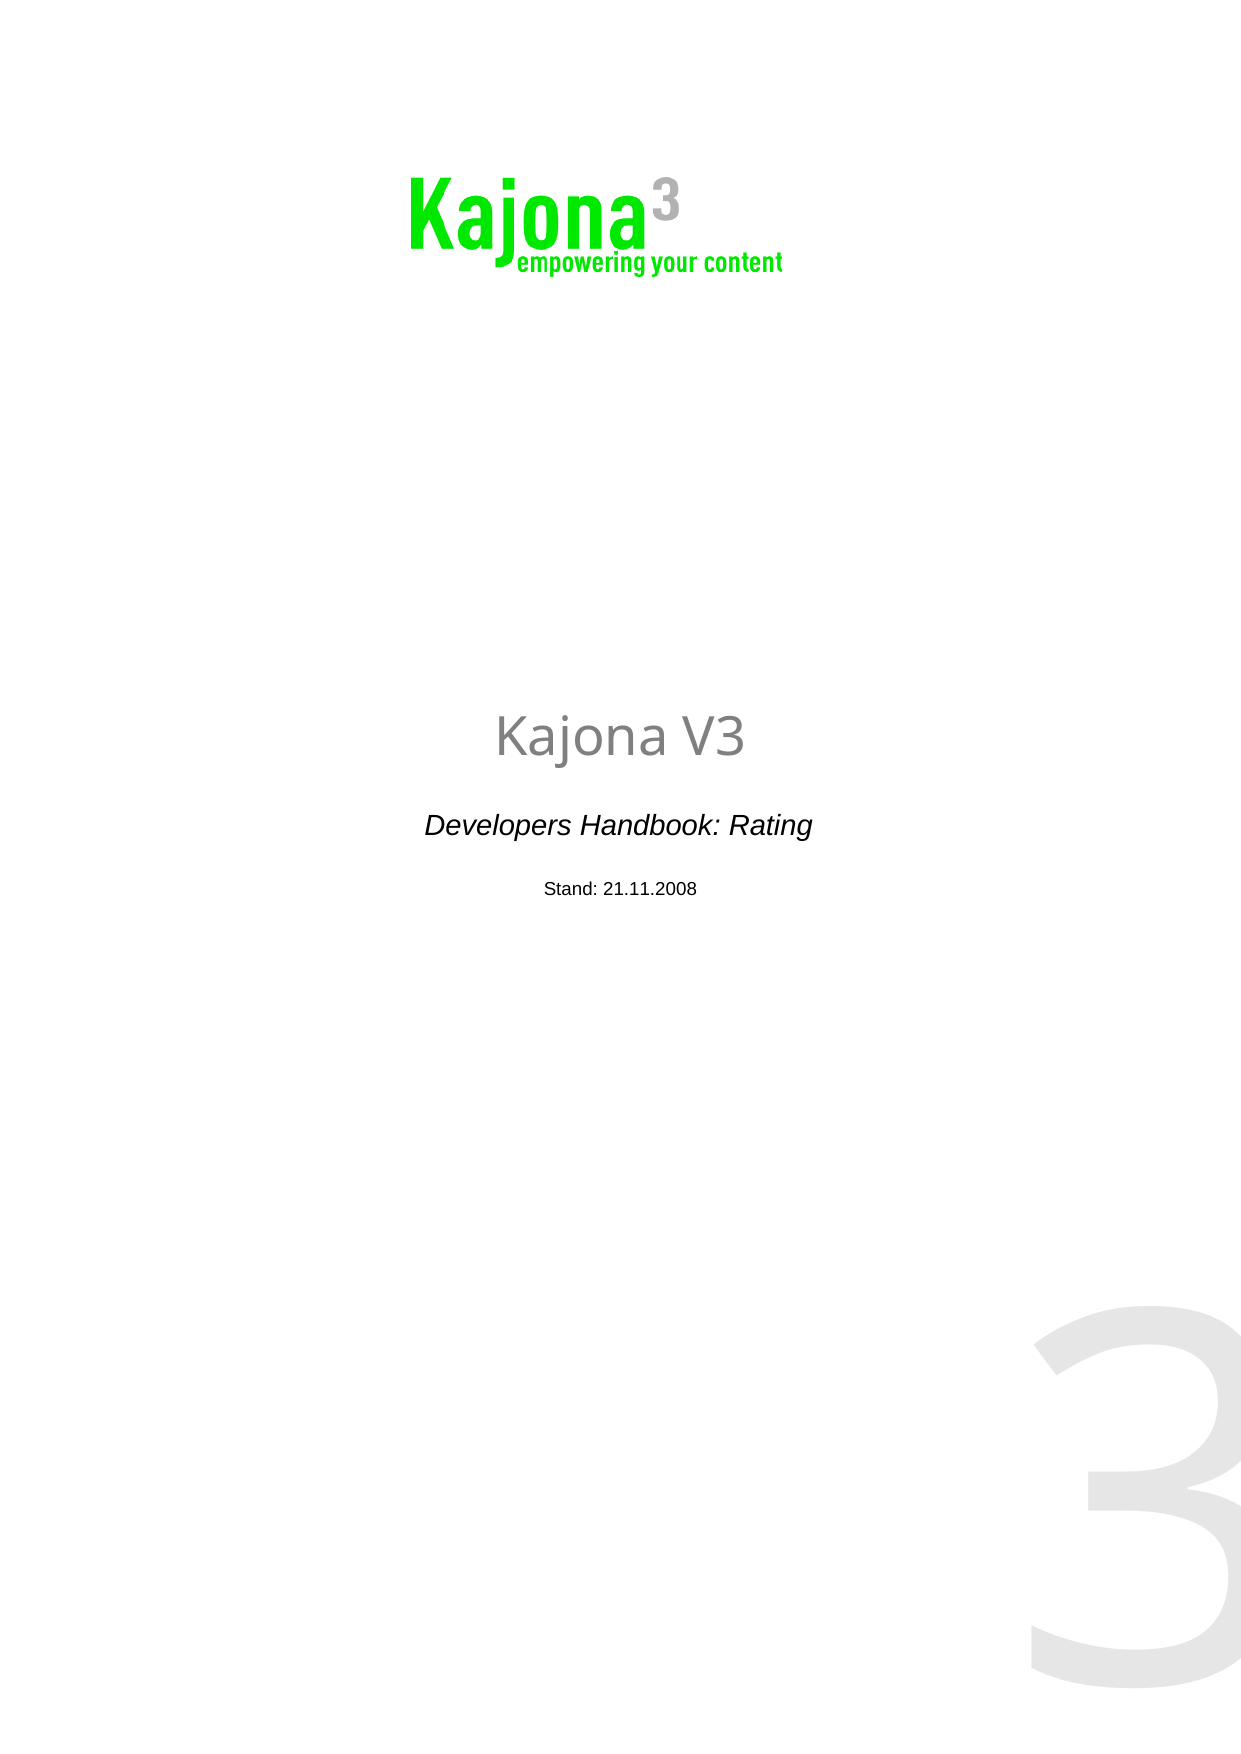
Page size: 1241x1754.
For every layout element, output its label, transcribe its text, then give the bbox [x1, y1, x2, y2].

subtitle Stand: 21.11.2008 [118, 879, 1122, 899]
picture [411, 177, 782, 277]
subtitle Developers Handbook: Rating [118, 808, 1122, 841]
title Kajona V3 [118, 697, 1122, 771]
